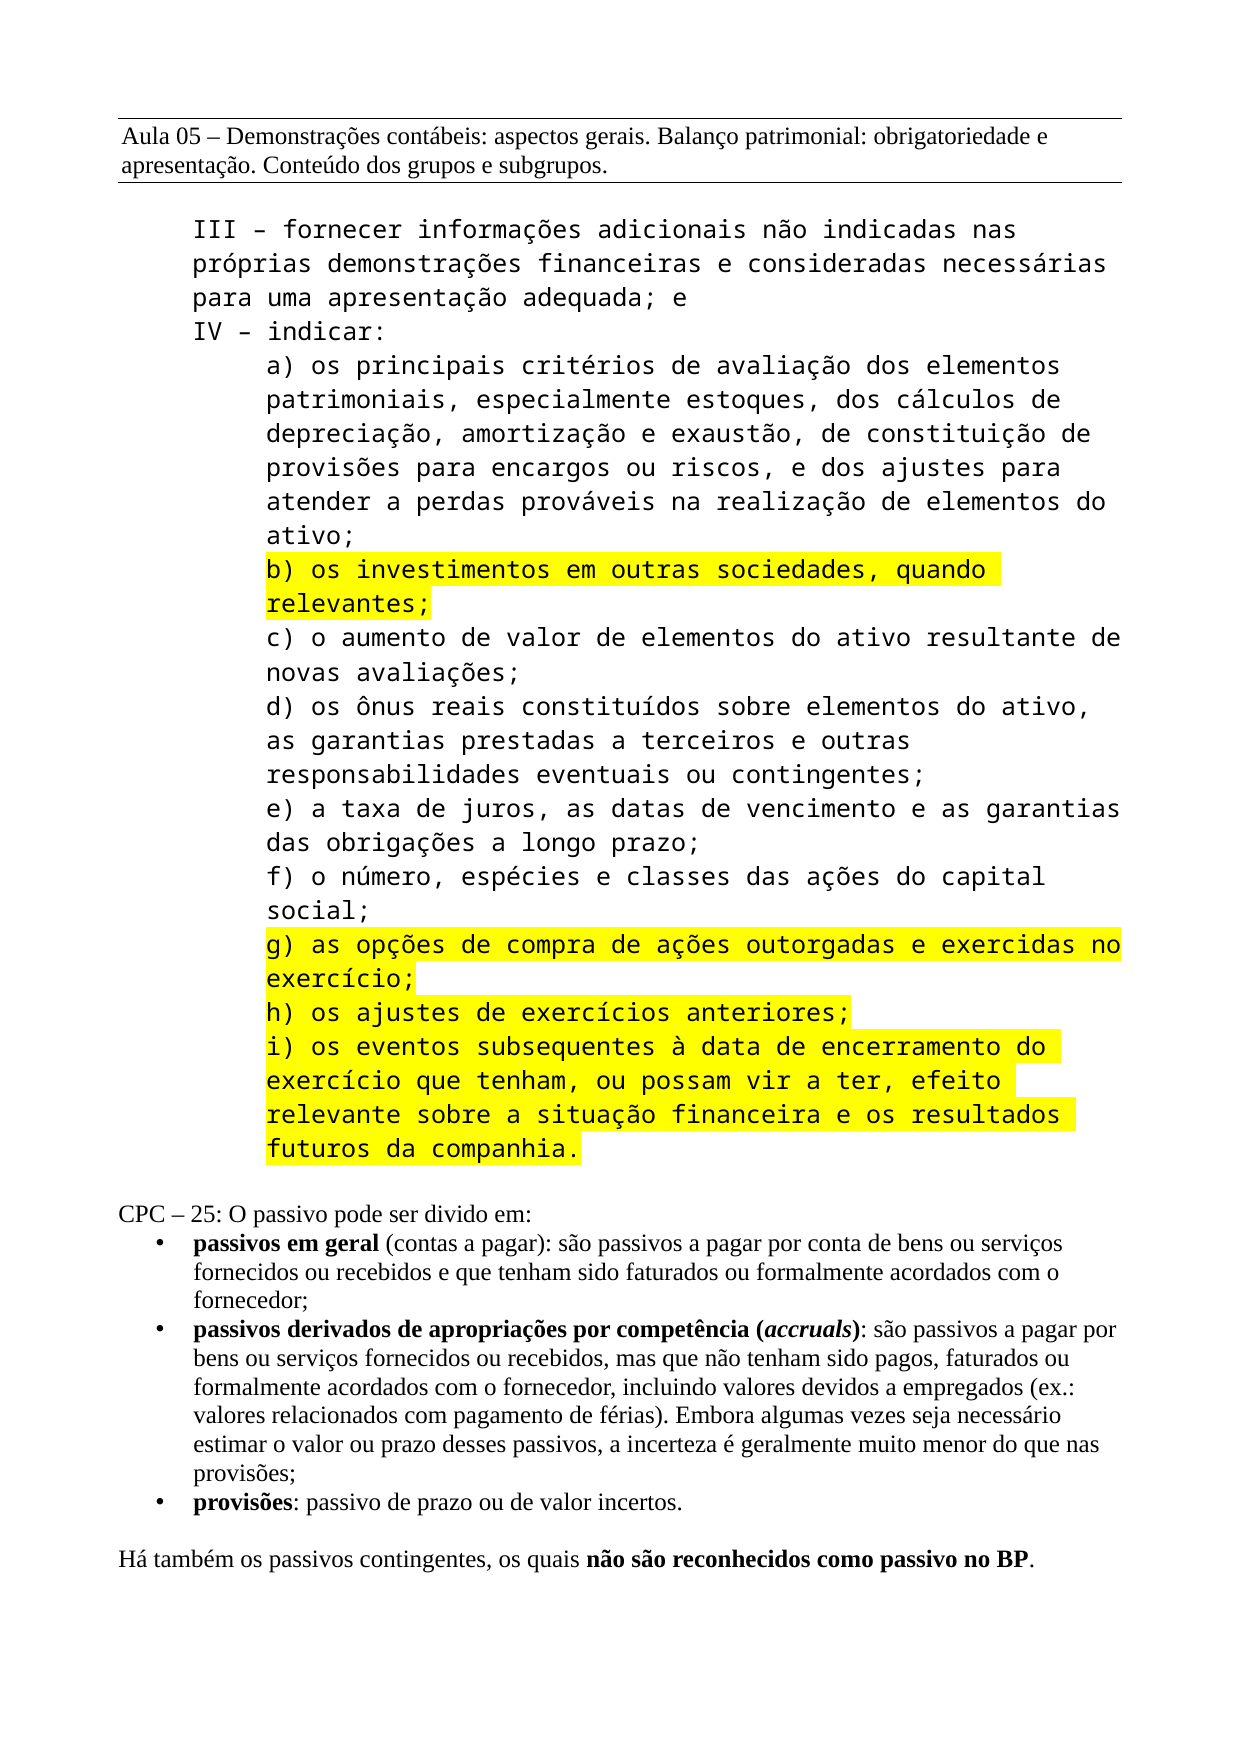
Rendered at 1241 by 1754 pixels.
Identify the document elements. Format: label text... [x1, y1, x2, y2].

text g) as opções de compra de ações outorgadas e exercidas no exercício; [266, 927, 1122, 995]
text Há também os passivos contingentes, os quais não são reconhecidos como passivo no BP. [118, 1544, 1122, 1573]
text i) os eventos subsequentes à data de encerramento do exercício que tenham, ou possam vir a ter, efeito relevante sobre a situação financeira e os resultados futuros da companhia. [266, 1029, 1122, 1165]
text h) os ajustes de exercícios anteriores; [266, 995, 1122, 1029]
text e) a taxa de juros, as datas de vencimento e as garantias das obrigações a longo prazo; [266, 790, 1122, 858]
text CPC – 25: O passivo pode ser divido em: [118, 1199, 1122, 1228]
text b) os investimentos em outras sociedades, quando relevantes; [266, 552, 1122, 620]
list provisões: passivo de prazo ou de valor incertos. [156, 1487, 1122, 1515]
list passivos derivados de apropriações por competência (accruals): são passivos a pagar por bens ou serviços fornecidos ou recebidos, mas que não tenham sido pagos, faturados ou formalmente acordados com o fornecedor, incluindo valores devidos a empregados (ex.: valores relacionados com pagamento de férias). Embora algumas vezes seja necessário estimar o valor ou prazo desses passivos, a incerteza é geralmente muito menor do que nas provisões; [156, 1314, 1122, 1487]
text III – fornecer informações adicionais não indicadas nas próprias demonstrações financeiras e consideradas necessárias para uma apresentação adequada; e [192, 211, 1122, 313]
text f) o número, espécies e classes das ações do capital social; [266, 858, 1122, 927]
text IV – indicar: [192, 313, 1122, 348]
text d) os ônus reais constituídos sobre elementos do ativo, as garantias prestadas a terceiros e outras responsabilidades eventuais ou contingentes; [266, 688, 1122, 790]
text a) os principais critérios de avaliação dos elementos patrimoniais, especialmente estoques, dos cálculos de depreciação, amortização e exaustão, de constituição de provisões para encargos ou riscos, e dos ajustes para atender a perdas prováveis na realização de elementos do ativo; [266, 348, 1122, 552]
list passivos em geral (contas a pagar): são passivos a pagar por conta de bens ou serviços fornecidos ou recebidos e que tenham sido faturados ou formalmente acordados com o fornecedor; [156, 1228, 1122, 1314]
text c) o aumento de valor de elementos do ativo resultante de novas avaliações; [266, 620, 1122, 688]
